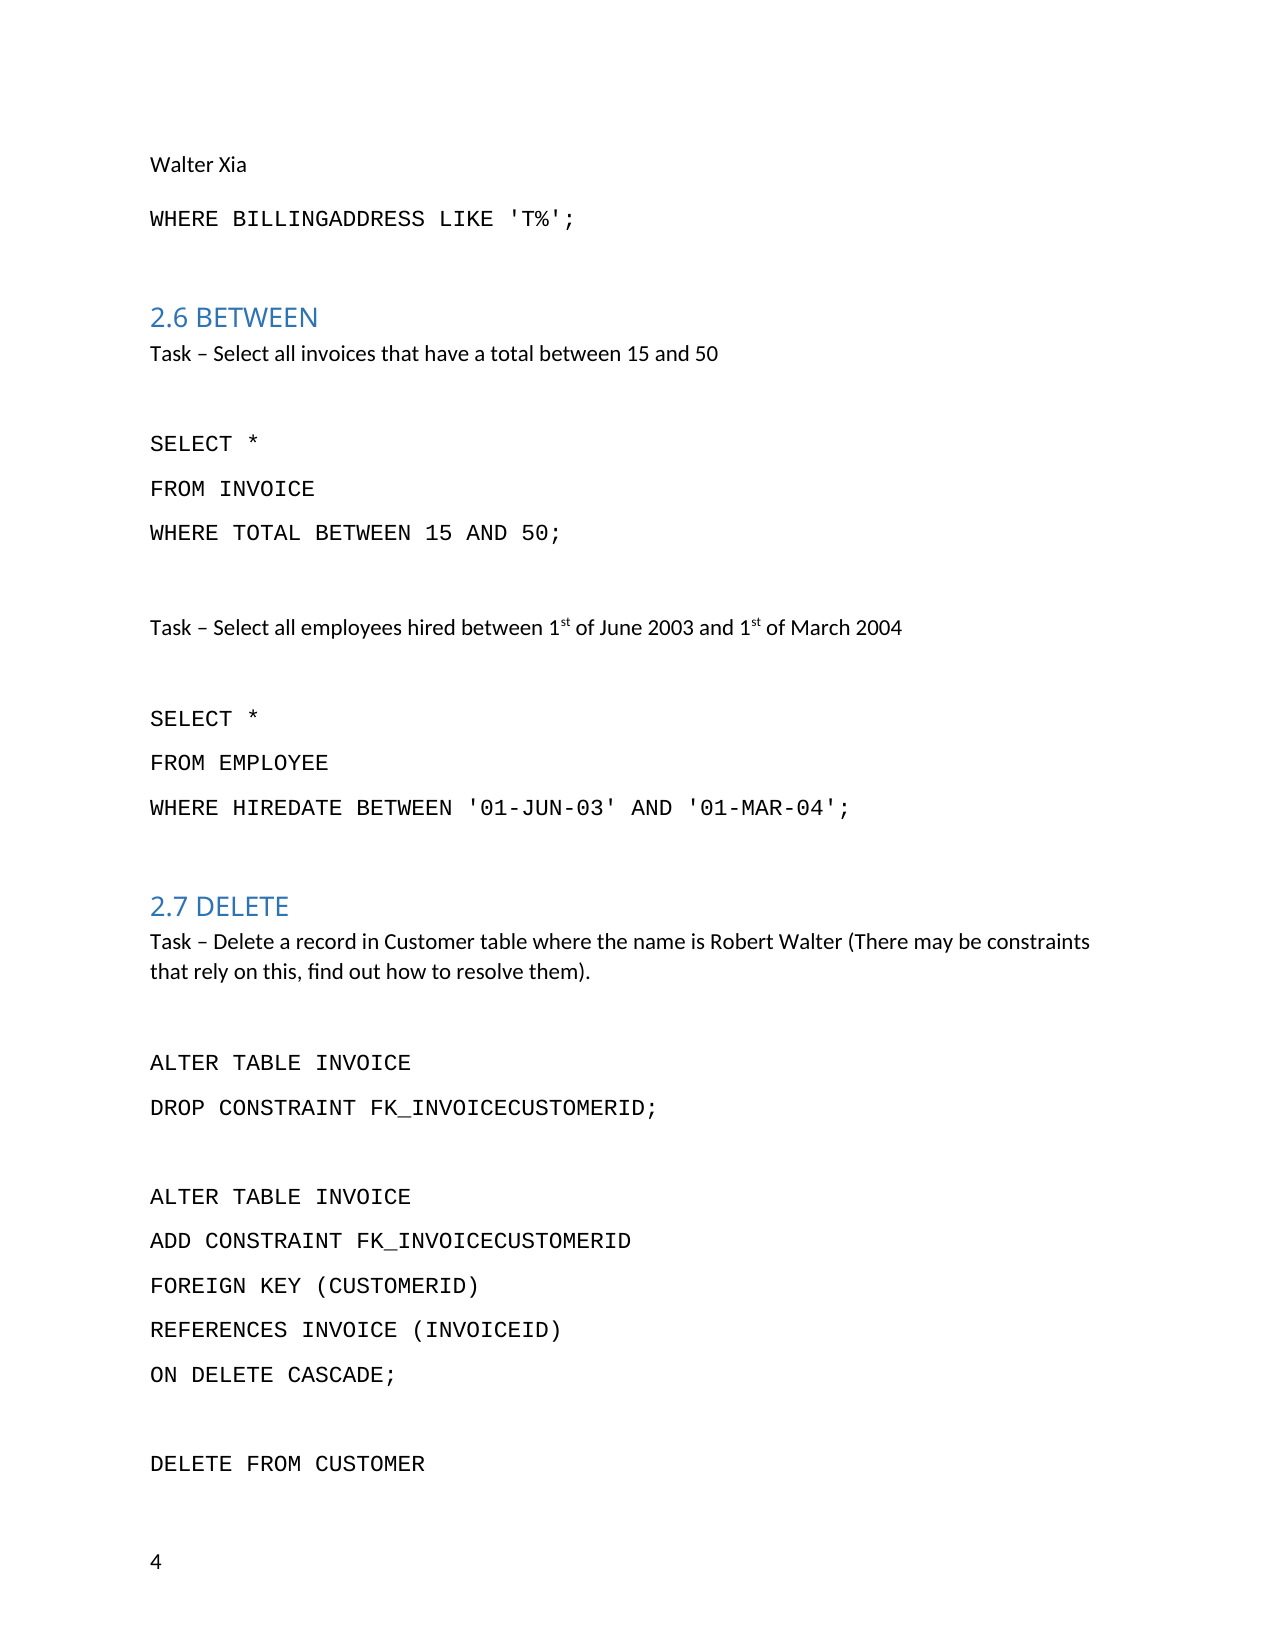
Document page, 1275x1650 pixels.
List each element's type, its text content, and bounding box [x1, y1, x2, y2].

subtitle 2.7 DELETE [150, 887, 1125, 924]
text SELECT * [150, 707, 1125, 733]
text Task – Delete a record in Customer table where the name is Robert Walter (There may be constraints that rely on this, find out how to resolve them). [150, 927, 1125, 986]
text WHERE BILLINGADDRESS LIKE 'T%'; [150, 207, 1125, 233]
text ALTER TABLE INVOICE [150, 1185, 1125, 1211]
text SELECT * [150, 432, 1125, 458]
text DELETE FROM CUSTOMER [150, 1452, 1125, 1478]
text DROP CONSTRAINT FK_INVOICECUSTOMERID; [150, 1096, 1125, 1122]
text Task – Select all employees hired between 1st of June 2003 and 1st of March 2004 [150, 613, 1125, 641]
text Task – Select all invoices that have a total between 15 and 50 [150, 339, 1125, 367]
text FROM INVOICE [150, 477, 1125, 503]
text WHERE TOTAL BETWEEN 15 AND 50; [150, 522, 1125, 548]
text ALTER TABLE INVOICE [150, 1051, 1125, 1077]
text REFERENCES INVOICE (INVOICEID) [150, 1319, 1125, 1345]
text WHERE HIREDATE BETWEEN '01-JUN-03' AND '01-MAR-04'; [150, 796, 1125, 822]
subtitle 2.6 BETWEEN [150, 299, 1125, 336]
text ADD CONSTRAINT FK_INVOICECUSTOMERID [150, 1229, 1125, 1256]
text FOREIGN KEY (CUSTOMERID) [150, 1274, 1125, 1300]
text FROM EMPLOYEE [150, 751, 1125, 777]
text ON DELETE CASCADE; [150, 1363, 1125, 1389]
